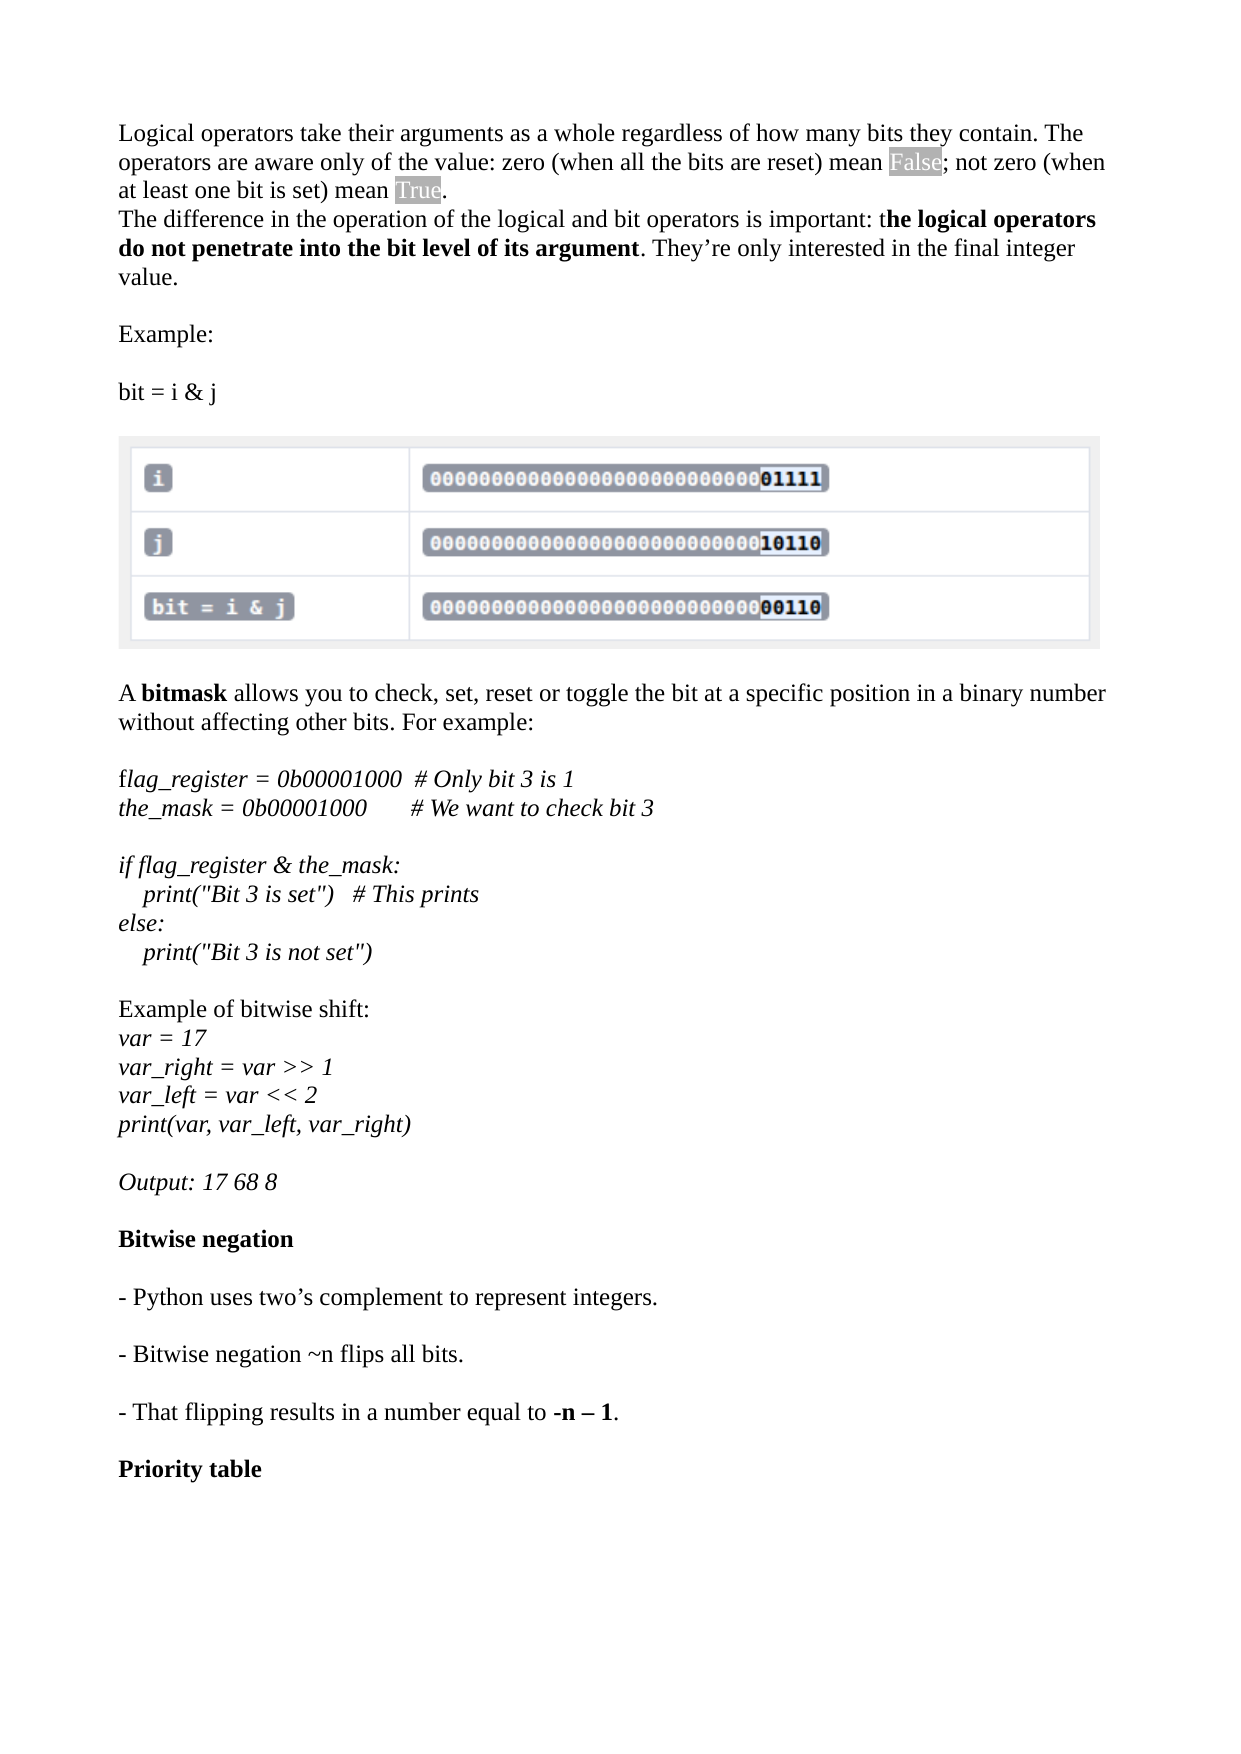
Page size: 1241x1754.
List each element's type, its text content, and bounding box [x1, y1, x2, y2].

text The difference in the operation of the logical and bit operators is important: the logical operators do not penetrate into the bit level of its argument. They’re only interested in the final integer value. [118, 204, 1122, 291]
text print("Bit 3 is set") # This prints [118, 879, 1122, 908]
text var_left = var << 2 [118, 1080, 1122, 1109]
text flag_register = 0b00001000 # Only bit 3 is 1 [118, 764, 1122, 793]
text else: [118, 908, 1122, 937]
text var_right = var >> 1 [118, 1052, 1122, 1080]
text Priority table [118, 1454, 1122, 1483]
picture [118, 436, 1100, 649]
text print(var, var_left, var_right) [118, 1109, 1122, 1138]
text the_mask = 0b00001000 # We want to check bit 3 [118, 793, 1122, 822]
text Example of bitwise shift: [118, 994, 1122, 1023]
text var = 17 [118, 1023, 1122, 1052]
text if flag_register & the_mask: [118, 850, 1122, 879]
text A bitmask allows you to check, set, reset or toggle the bit at a specific position in a binary number without affecting other bits. For example: [118, 678, 1122, 735]
text Output: 17 68 8 [118, 1167, 1122, 1195]
text Bitwise negation [118, 1224, 1122, 1253]
text print("Bit 3 is not set") [118, 937, 1122, 965]
text - That flipping results in a number equal to -n – 1. [118, 1397, 1122, 1425]
text Example: [118, 319, 1122, 348]
text - Python uses two’s complement to represent integers. [118, 1282, 1122, 1310]
text bit = i & j [118, 377, 1122, 406]
text - Bitwise negation ~n flips all bits. [118, 1339, 1122, 1368]
text Logical operators take their arguments as a whole regardless of how many bits they contain. The operators are aware only of the value: zero (when all the bits are reset) mean False; not zero (when at least one bit is set) mean True. [118, 118, 1122, 204]
